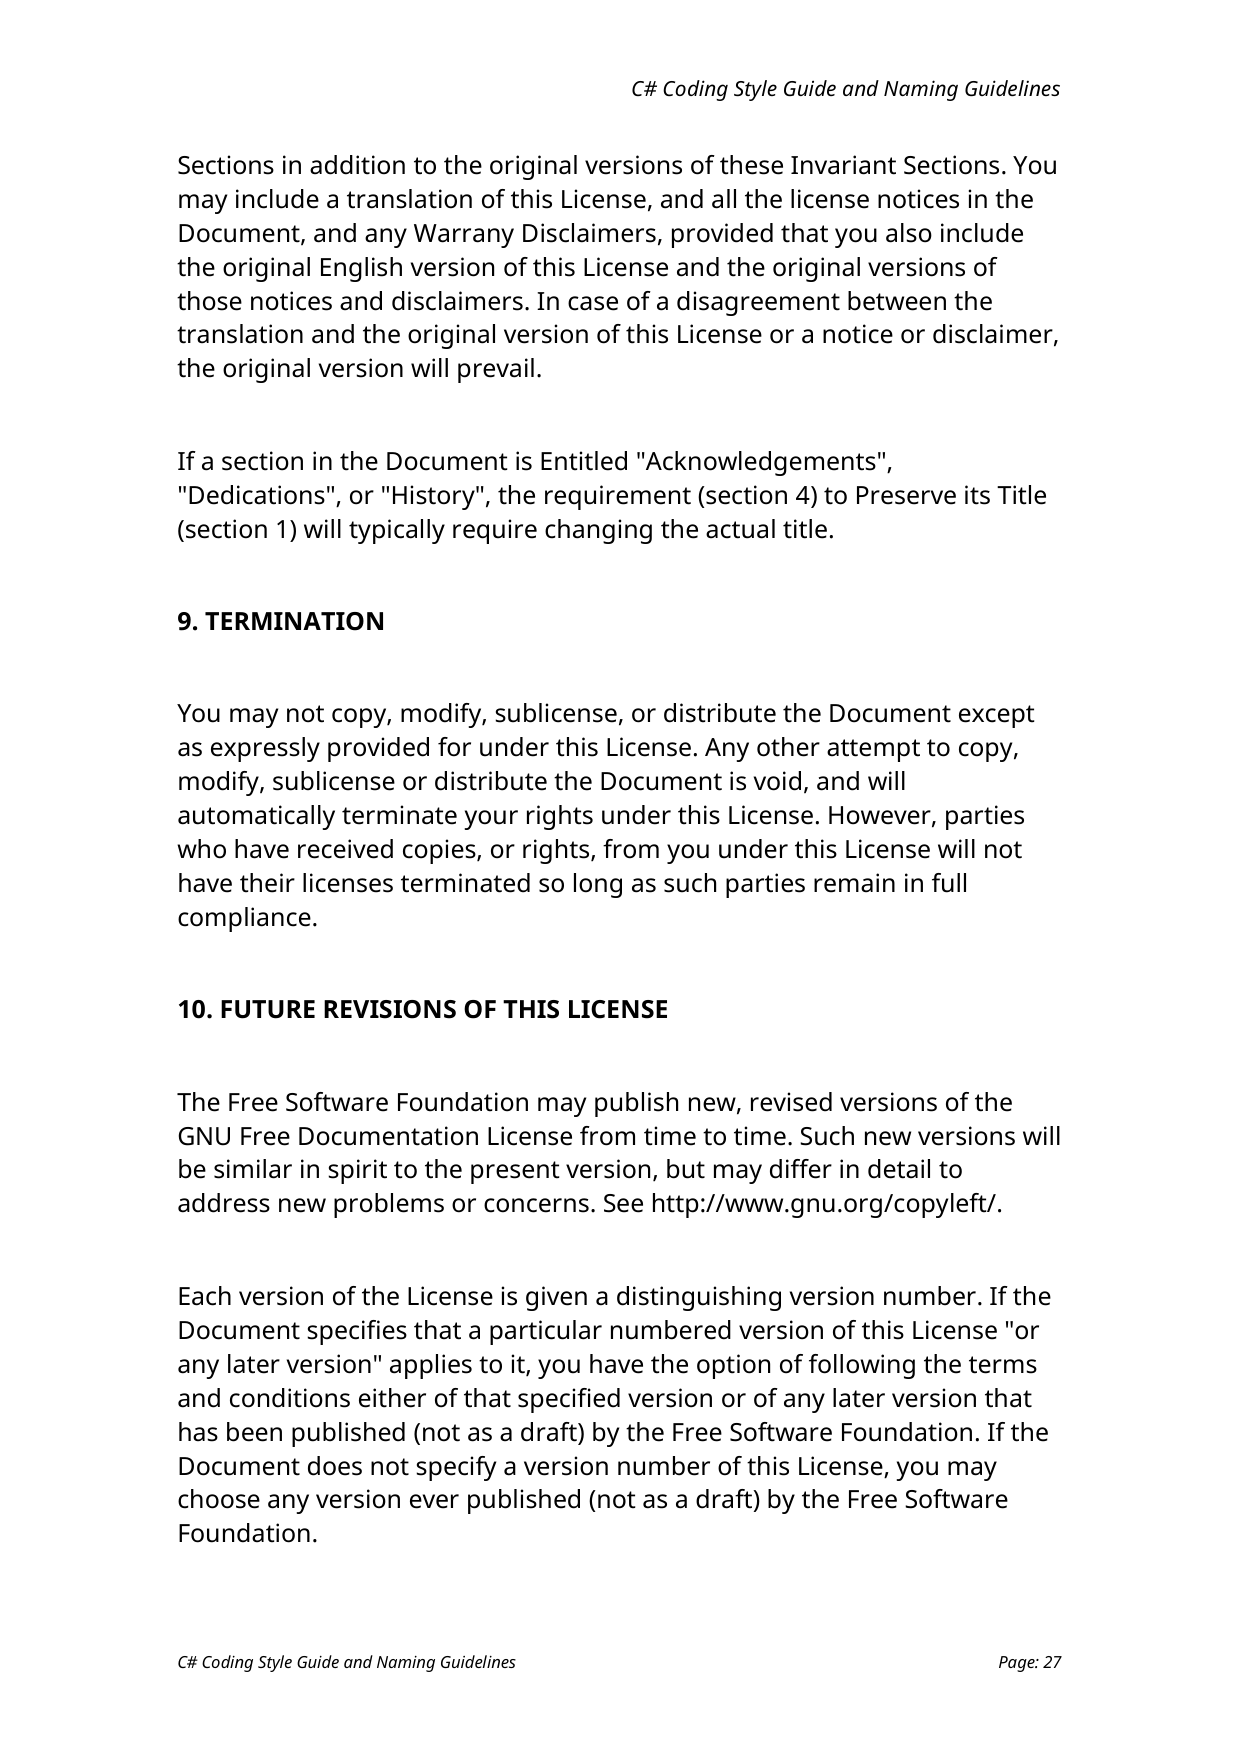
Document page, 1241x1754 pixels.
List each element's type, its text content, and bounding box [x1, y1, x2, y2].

text If a section in the Document is Entitled "Acknowledgements", "Dedications", or "History", the requirement (section 4) to Preserve its Title (section 1) will typically require changing the actual title. [177, 444, 1063, 546]
text 10. FUTURE REVISIONS OF THIS LICENSE [177, 992, 1063, 1026]
text 9. TERMINATION [177, 604, 1063, 638]
text Sections in addition to the original versions of these Invariant Sections. You may include a translation of this License, and all the license notices in the Document, and any Warrany Disclaimers, provided that you also include the original English version of this License and the original versions of those notices and disclaimers. In case of a disagreement between the translation and the original version of this License or a notice or disclaimer, the original version will prevail. [177, 148, 1063, 385]
text The Free Software Foundation may publish new, revised versions of the GNU Free Documentation License from time to time. Such new versions will be similar in spirit to the present version, but may differ in detail to address new problems or concerns. See http://www.gnu.org/copyleft/. [177, 1084, 1063, 1220]
text Each version of the License is given a distinguishing version number. If the Document specifies that a particular numbered version of this License "or any later version" applies to it, you have the option of following the terms and conditions either of that specified version or of any later version that has been published (not as a draft) by the Free Software Foundation. If the Document does not specify a version number of this License, you may choose any version ever published (not as a draft) by the Free Software Foundation. [177, 1279, 1063, 1550]
text You may not copy, modify, sublicense, or distribute the Document except as expressly provided for under this License. Any other attempt to copy, modify, sublicense or distribute the Document is void, and will automatically terminate your rights under this License. However, parties who have received copies, or rights, from you under this License will not have their licenses terminated so long as such parties remain in full compliance. [177, 696, 1063, 934]
